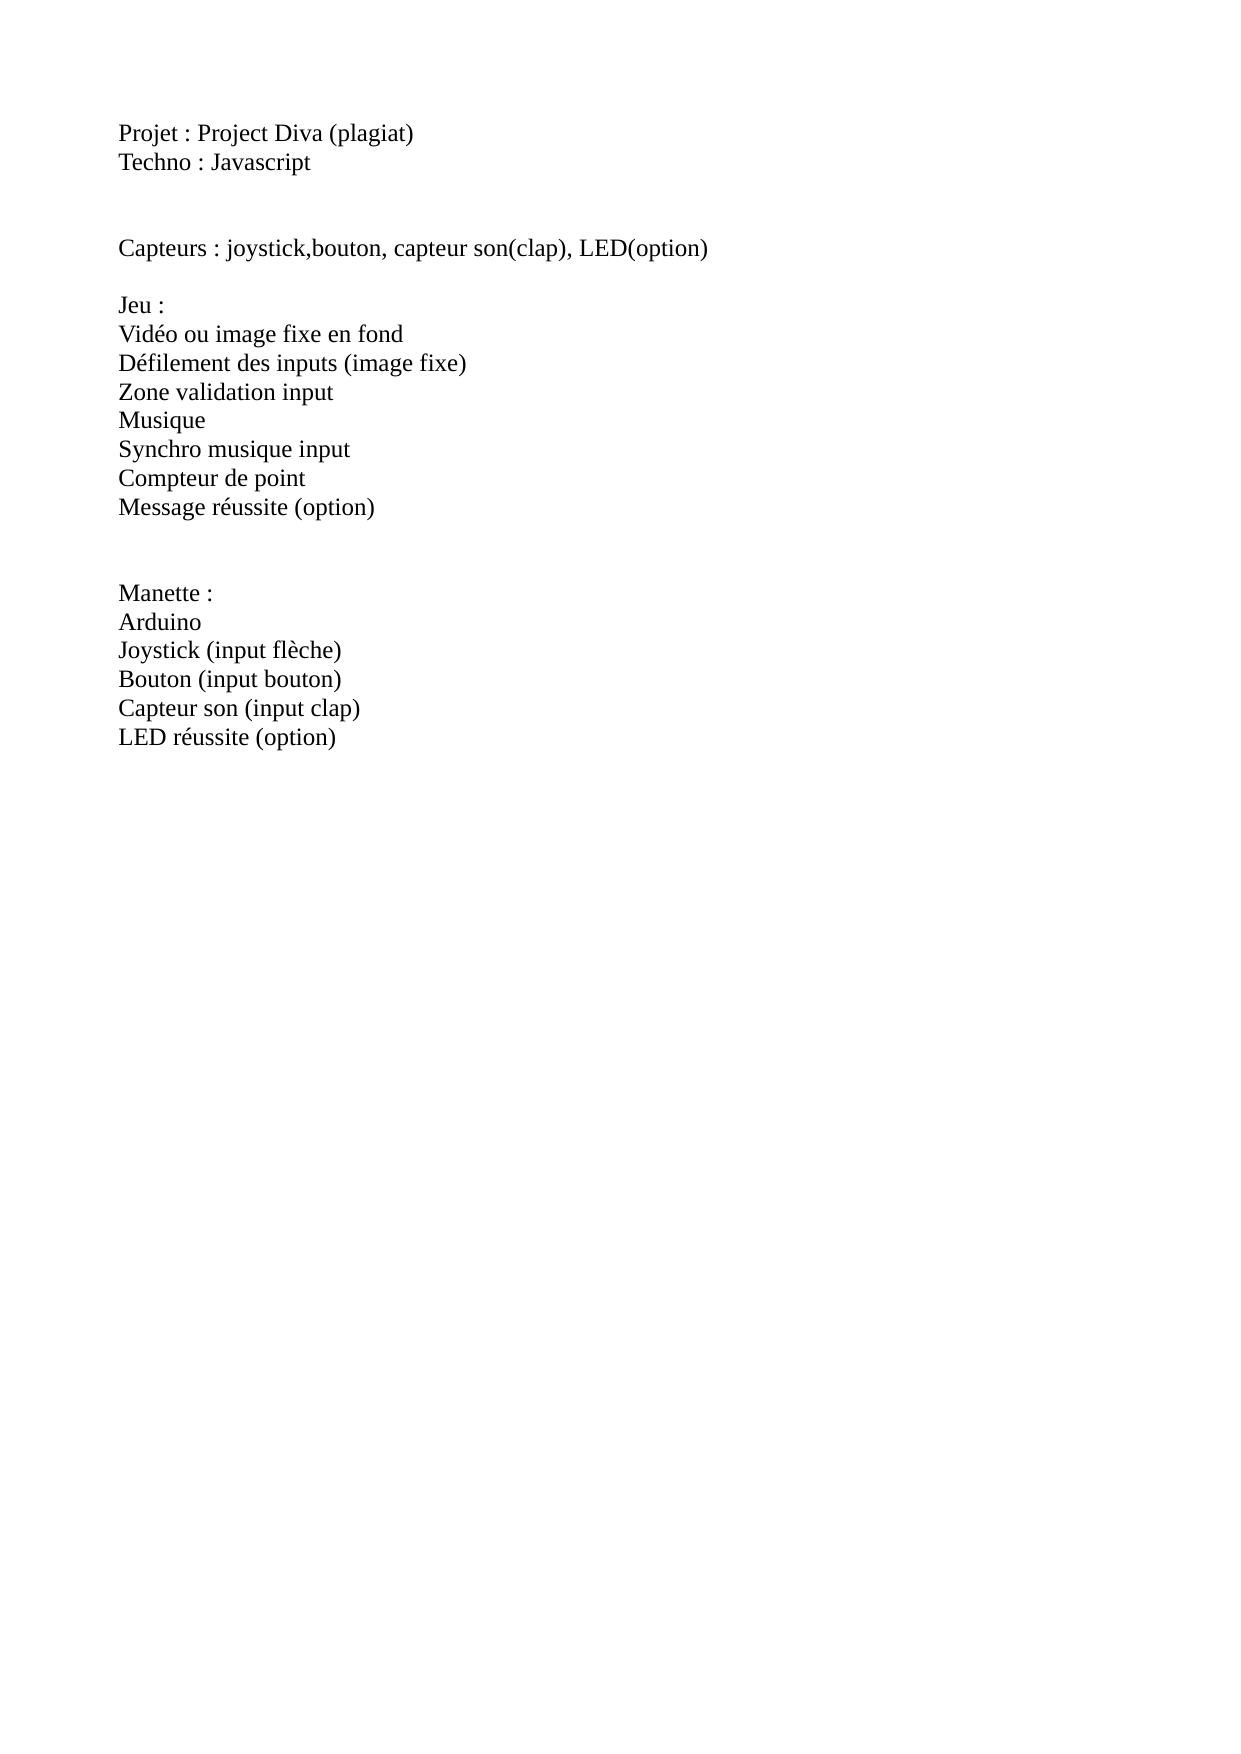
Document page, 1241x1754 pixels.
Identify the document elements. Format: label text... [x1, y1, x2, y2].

text Capteur son (input clap) [118, 693, 1122, 722]
text Manette : [118, 578, 1122, 607]
text Vidéo ou image fixe en fond [118, 319, 1122, 348]
text Synchro musique input [118, 434, 1122, 463]
text Zone validation input [118, 377, 1122, 406]
text Jeu : [118, 291, 1122, 319]
text Musique [118, 406, 1122, 434]
text Techno : Javascript [118, 147, 1122, 176]
text Projet : Project Diva (plagiat) [118, 118, 1122, 147]
text Compteur de point [118, 463, 1122, 492]
text Message réussite (option) [118, 492, 1122, 521]
text Défilement des inputs (image fixe) [118, 348, 1122, 377]
text Arduino [118, 607, 1122, 636]
text Capteurs : joystick,bouton, capteur son(clap), LED(option) [118, 233, 1122, 262]
text LED réussite (option) [118, 722, 1122, 751]
text Bouton (input bouton) [118, 664, 1122, 693]
text Joystick (input flèche) [118, 636, 1122, 664]
